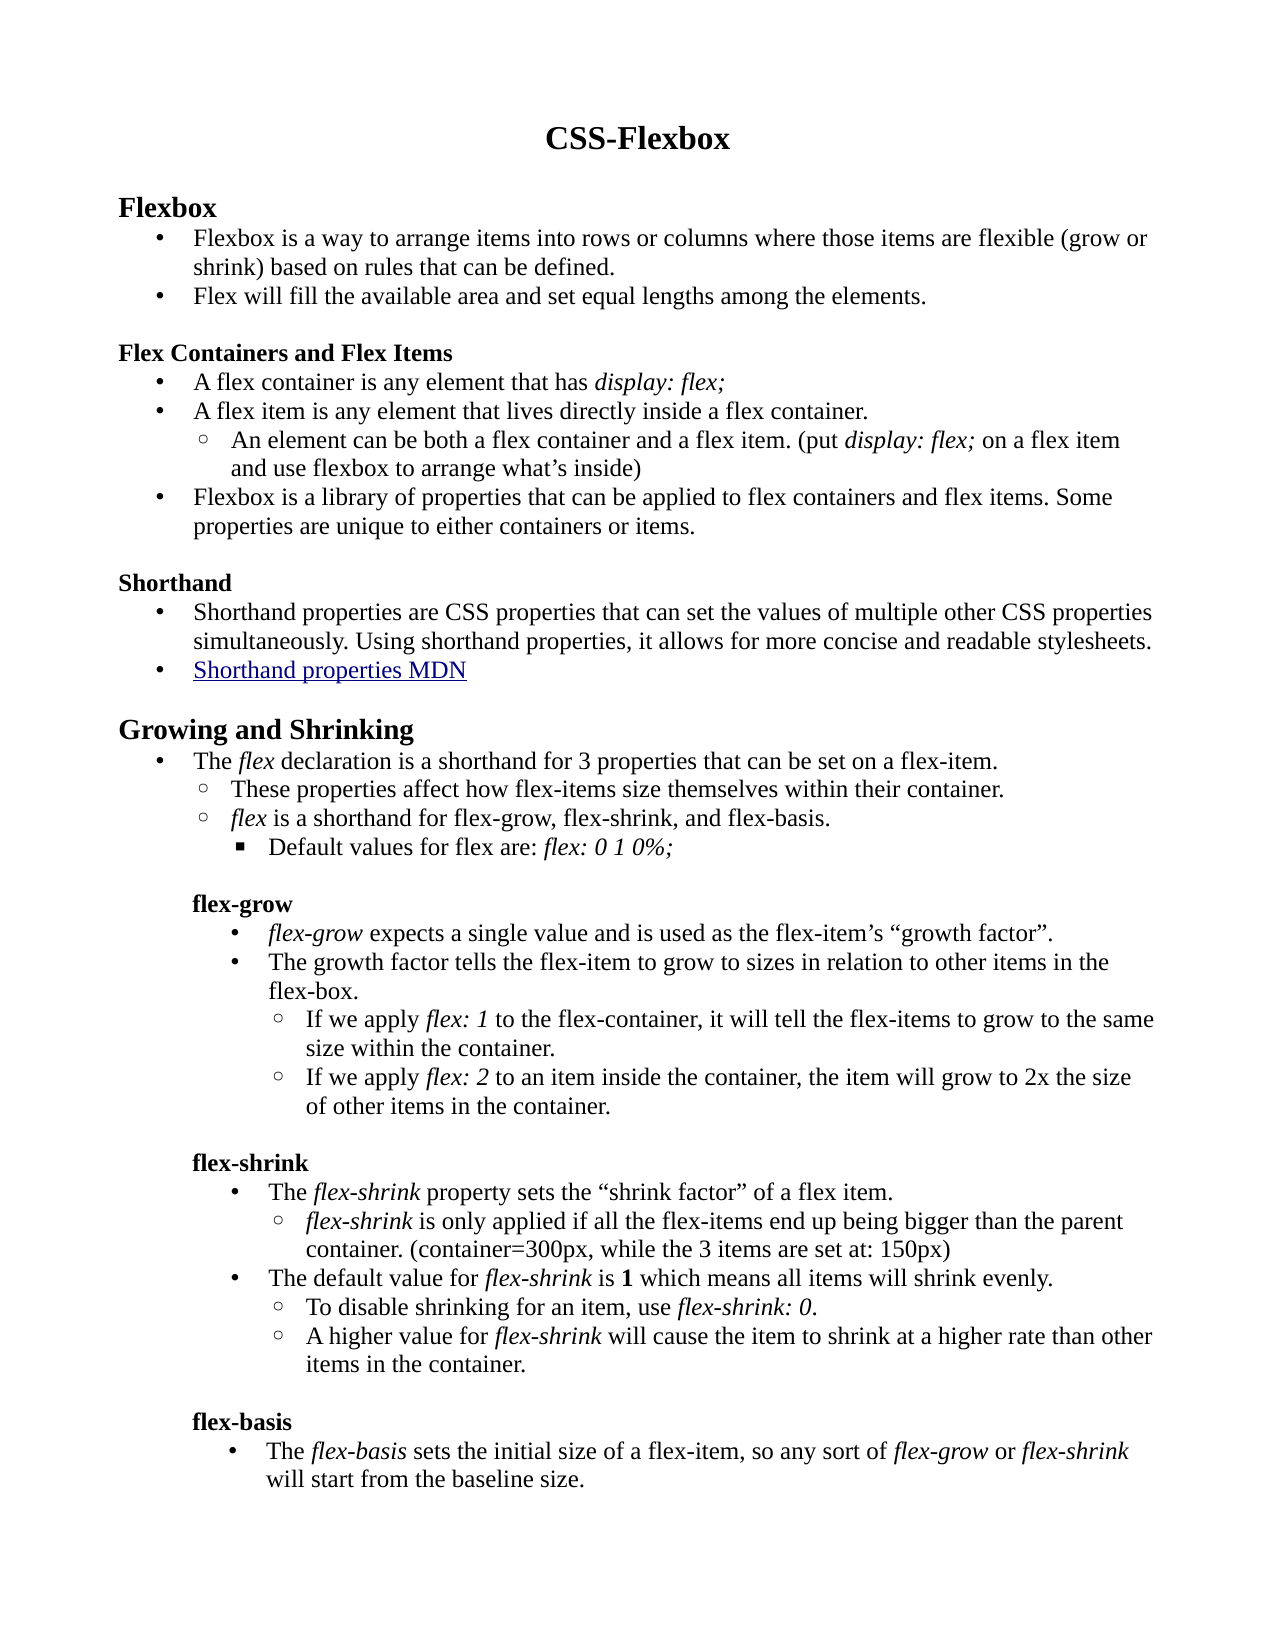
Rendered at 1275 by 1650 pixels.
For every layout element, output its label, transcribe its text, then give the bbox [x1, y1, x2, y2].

text flex-basis [118, 1407, 1157, 1436]
list A flex container is any element that has display: flex; [156, 367, 1157, 396]
list The growth factor tells the flex-item to grow to sizes in relation to other items in the flex-box. [231, 947, 1157, 1004]
list Flex will fill the available area and set equal lengths among the elements. [156, 281, 1157, 310]
list Shorthand properties MDN [156, 655, 1157, 683]
list Shorthand properties are CSS properties that can set the values of multiple other CSS properties simultaneously. Using shorthand properties, it allows for more concise and readable stylesheets. [156, 597, 1157, 655]
list flex-shrink is only applied if all the flex-items end up being bigger than the parent container. (container=300px, while the 3 items are set at: 150px) [268, 1206, 1157, 1263]
list The flex-basis sets the initial size of a flex-item, so any sort of flex-grow or flex-shrink will start from the baseline size. [228, 1436, 1157, 1493]
list A flex item is any element that lives directly inside a flex container. [156, 396, 1157, 425]
text Growing and Shrinking [118, 712, 1157, 746]
list A higher value for flex-shrink will cause the item to shrink at a higher rate than other items in the container. [268, 1321, 1157, 1378]
list The flex-shrink property sets the “shrink factor” of a flex item. [231, 1177, 1157, 1206]
text Flex Containers and Flex Items [118, 338, 1157, 367]
text CSS-Flexbox [118, 118, 1157, 156]
text flex-shrink [118, 1148, 1157, 1177]
text Shorthand [118, 568, 1157, 597]
text Flexbox [118, 190, 1157, 223]
text flex-grow [118, 889, 1157, 918]
list Flexbox is a way to arrange items into rows or columns where those items are flexible (grow or shrink) based on rules that can be defined. [156, 223, 1157, 281]
list flex-grow expects a single value and is used as the flex-item’s “growth factor”. [231, 918, 1157, 947]
list To disable shrinking for an item, use flex-shrink: 0. [268, 1292, 1157, 1321]
list These properties affect how flex-items size themselves within their container. [193, 774, 1157, 803]
list An element can be both a flex container and a flex item. (put display: flex; on a flex item and use flexbox to arrange what’s inside) [193, 425, 1157, 482]
list The flex declaration is a shorthand for 3 properties that can be set on a flex-item. [156, 746, 1157, 774]
list flex is a shorthand for flex-grow, flex-shrink, and flex-basis. [193, 803, 1157, 832]
list If we apply flex: 1 to the flex-container, it will tell the flex-items to grow to the same size within the container. [268, 1004, 1157, 1062]
list Flexbox is a library of properties that can be applied to flex containers and flex items. Some properties are unique to either containers or items. [156, 482, 1157, 540]
list Default values for flex are: flex: 0 1 0%; [231, 832, 1157, 861]
list If we apply flex: 2 to an item inside the container, the item will grow to 2x the size of other items in the container. [268, 1062, 1157, 1119]
list The default value for flex-shrink is 1 which means all items will shrink evenly. [231, 1263, 1157, 1292]
